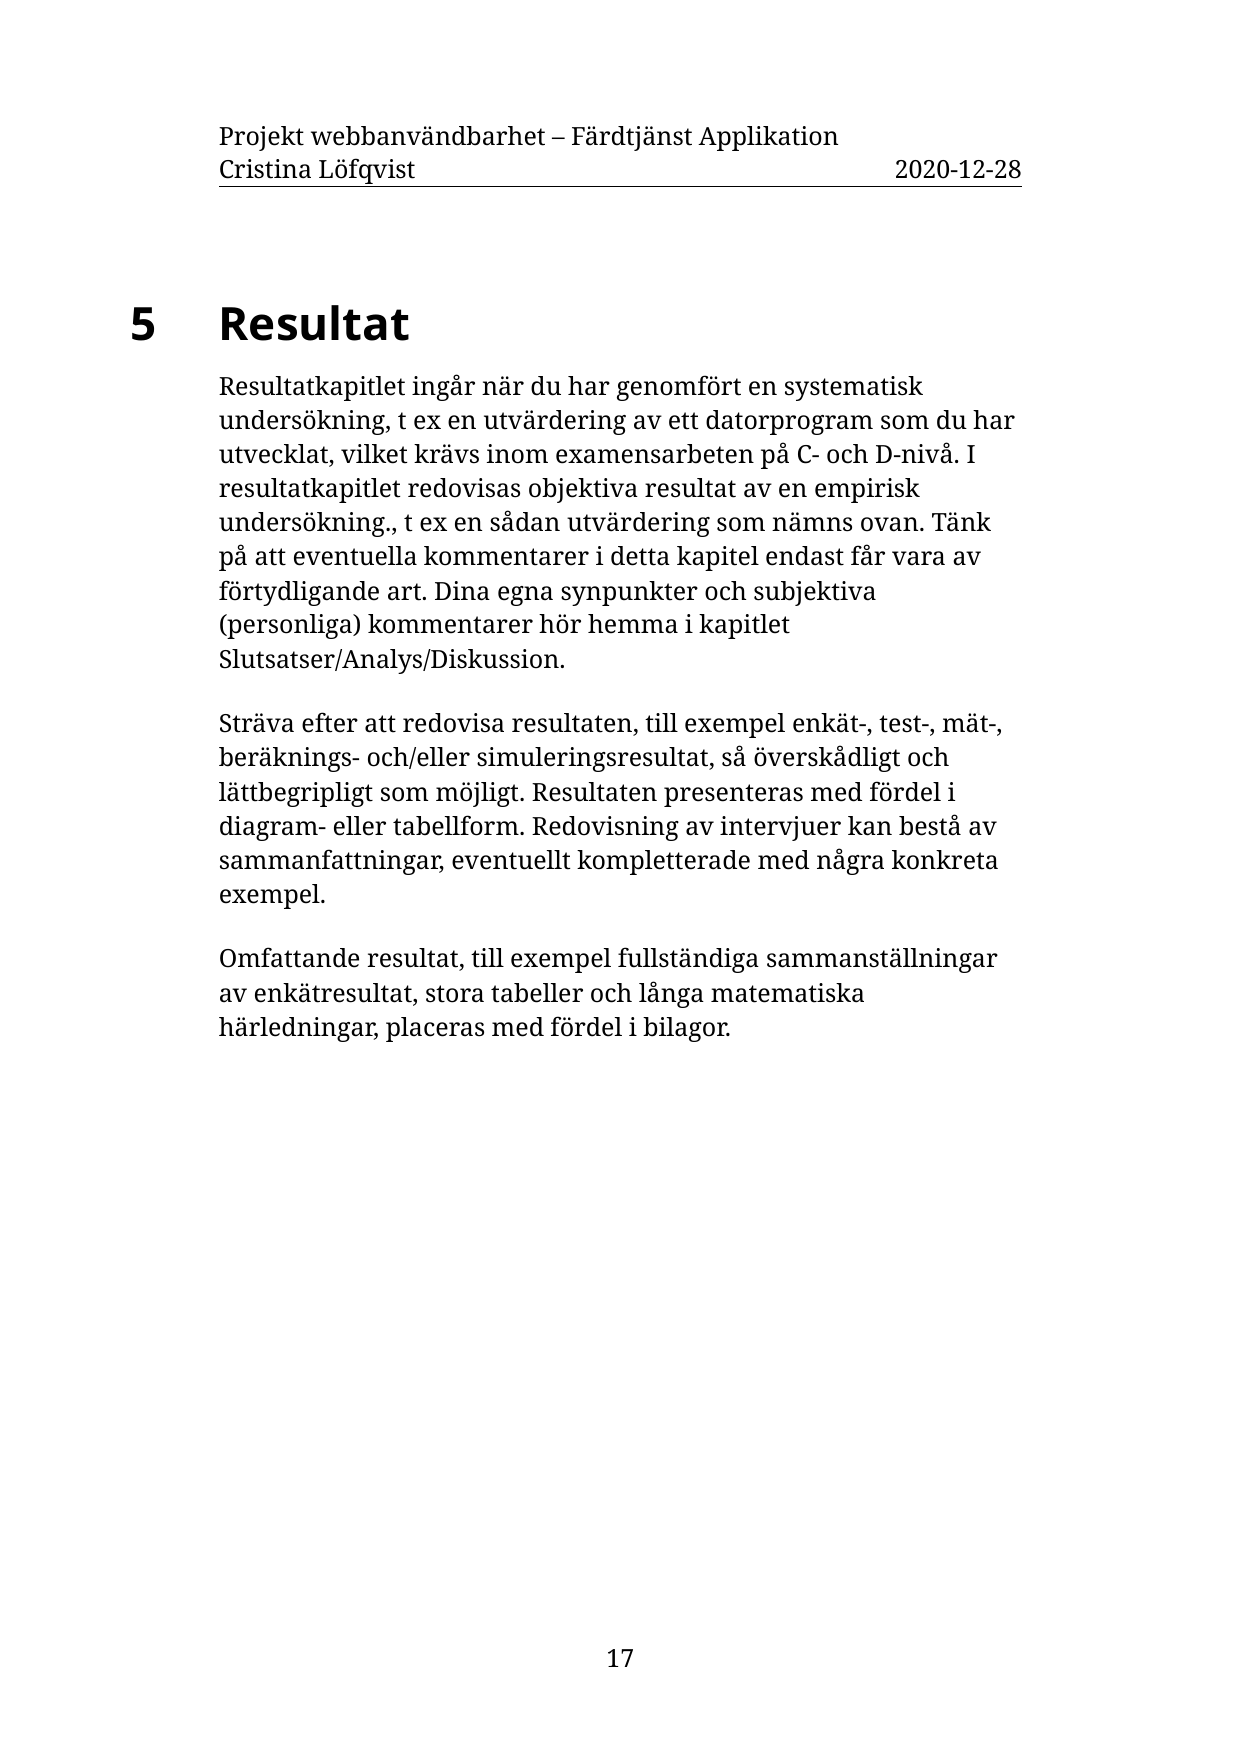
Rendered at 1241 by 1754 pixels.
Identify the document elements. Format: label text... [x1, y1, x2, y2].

text Sträva efter att redovisa resultaten, till exempel enkät-, test-, mät-, beräknings- och/eller simuleringsresultat, så överskådligt och lättbegripligt som möjligt. Resultaten presenteras med fördel i diagram- eller tabellform. Redovisning av intervjuer kan bestå av sammanfattningar, eventuellt kompletterade med några konkreta exempel. [218, 706, 1022, 910]
subtitle Resultat [130, 291, 1022, 353]
text Resultatkapitlet ingår när du har genomfört en systematisk undersökning, t ex en utvärdering av ett datorprogram som du har utvecklat, vilket krävs inom examensarbeten på C- och D-nivå. I resultatkapitlet redovisas objektiva resultat av en empirisk undersökning., t ex en sådan utvärdering som nämns ovan. Tänk på att eventuella kommentarer i detta kapitel endast får vara av förtydligande art. Dina egna synpunkter och subjektiva (personliga) kommentarer hör hemma i kapitlet Slutsatser/Analys/Diskussion. [218, 369, 1022, 675]
text Omfattande resultat, till exempel fullständiga sammanställningar av enkätresultat, stora tabeller och långa matematiska härledningar, placeras med fördel i bilagor. [218, 941, 1022, 1043]
